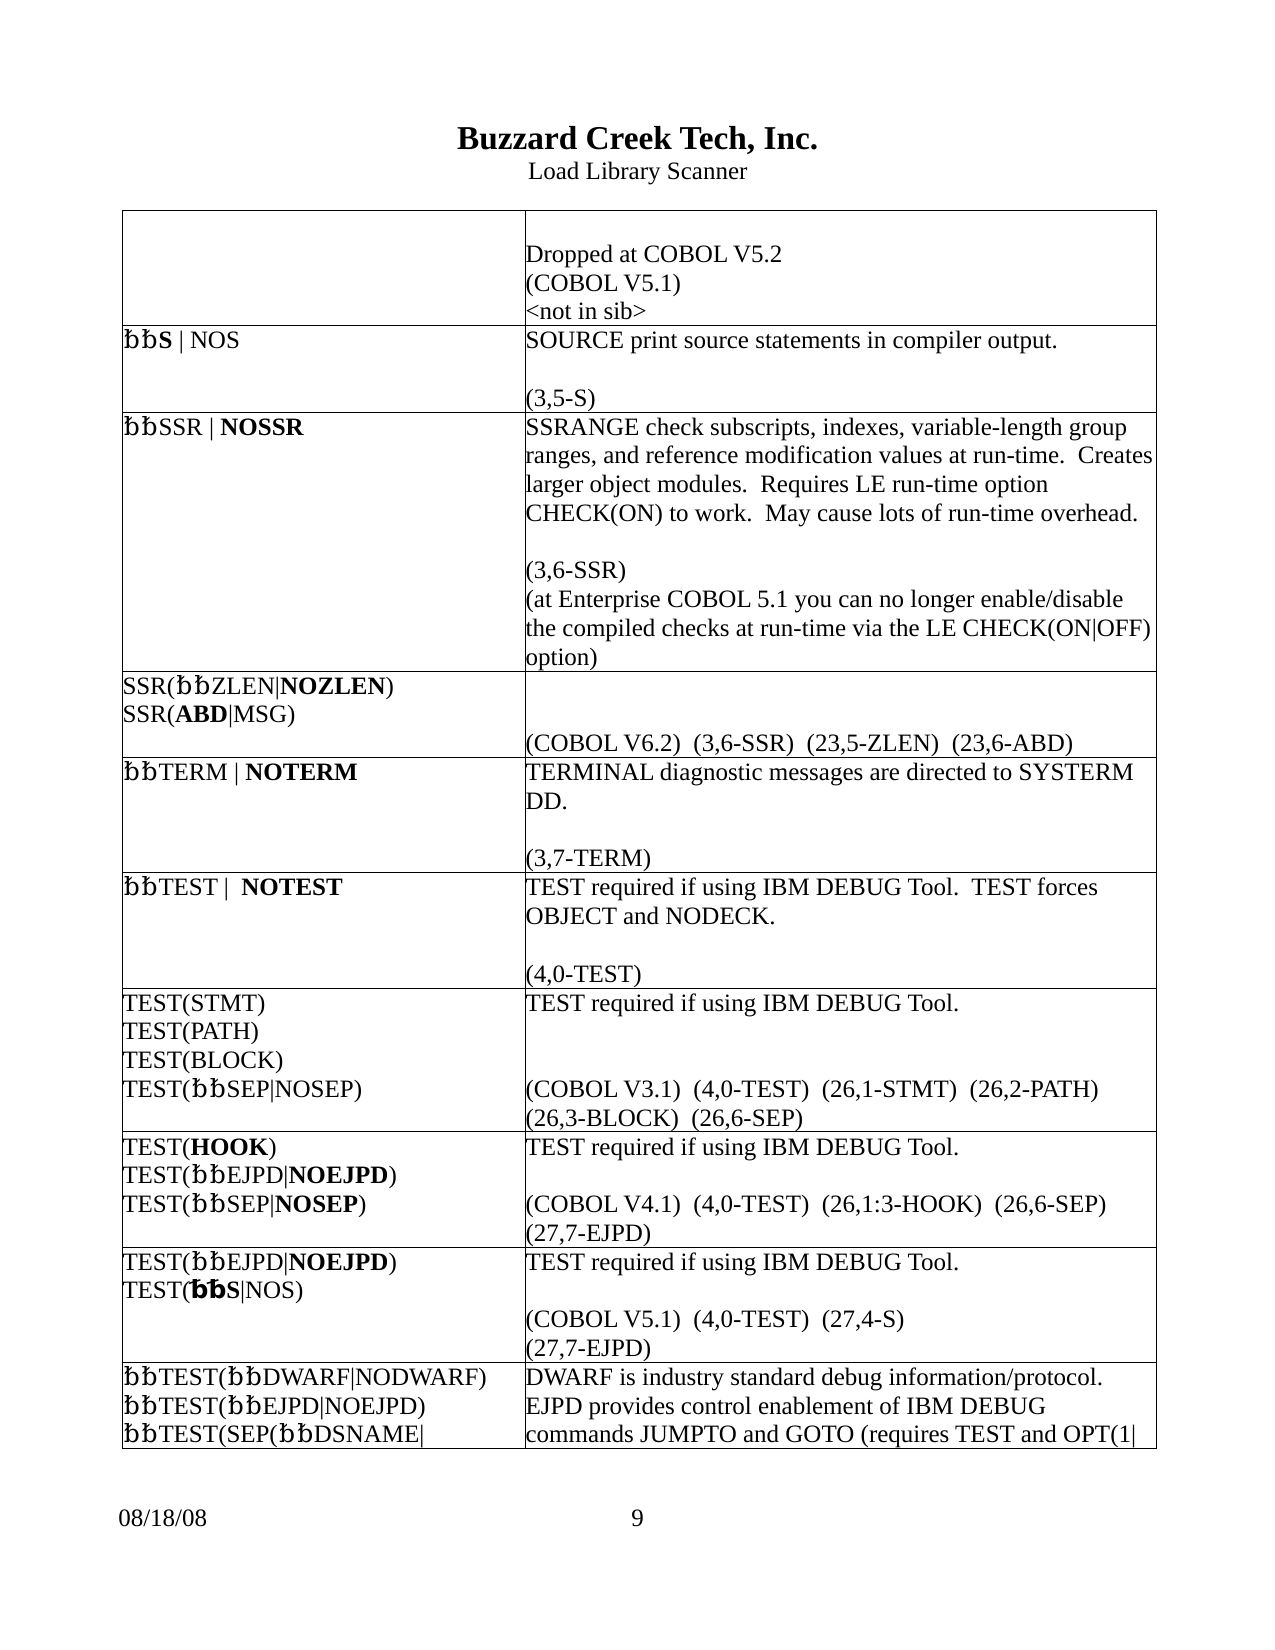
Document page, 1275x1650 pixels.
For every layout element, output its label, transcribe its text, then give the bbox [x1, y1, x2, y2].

table_cell ␢␢TEST | NOTEST [123, 873, 525, 987]
table_cell TERMINAL diagnostic messages are directed to SYSTERM DD. (3,7-TERM) [526, 758, 1156, 872]
table_cell TEST required if using IBM DEBUG Tool. (COBOL V3.1) (4,0-TEST) (26,1-STMT) (26,2-PATH) (26,3-BLOCK) (26,6-SEP) [526, 989, 1156, 1131]
table_cell ␢␢SSR | NOSSR [123, 413, 525, 671]
table_cell [123, 211, 525, 325]
table_cell SSR(␢␢ZLEN|NOZLEN) SSR(ABD|MSG) [123, 672, 525, 757]
table_cell Dropped at COBOL V5.2 (COBOL V5.1) <not in sib> [526, 211, 1156, 325]
table_cell TEST(␢␢EJPD|NOEJPD) TEST(␢␢S|NOS) [123, 1248, 525, 1362]
table_cell SOURCE print source statements in compiler output. (3,5-S) [526, 326, 1156, 412]
table_cell TEST(HOOK) TEST(␢␢EJPD|NOEJPD) TEST(␢␢SEP|NOSEP) [123, 1132, 525, 1247]
table_cell (COBOL V6.2) (3,6-SSR) (23,5-ZLEN) (23,6-ABD) [526, 672, 1156, 757]
table_cell TEST required if using IBM DEBUG Tool. TEST forces OBJECT and NODECK. (4,0-TEST) [526, 873, 1156, 987]
table_cell SSRANGE check subscripts, indexes, variable-length group ranges, and reference modification values at run-time. Creates larger object modules. Requires LE run-time option CHECK(ON) to work. May cause lots of run-time overhead. (3,6-SSR) (at Enterprise COBOL 5.1 you can no longer enable/disable the compiled checks at run-time via the LE CHECK(ON|OFF) option) [526, 413, 1156, 671]
table_cell ␢␢S | NOS [123, 326, 525, 412]
table_cell TEST(STMT) TEST(PATH) TEST(BLOCK) TEST(␢␢SEP|NOSEP) [123, 989, 525, 1131]
table_cell TEST required if using IBM DEBUG Tool. (COBOL V4.1) (4,0-TEST) (26,1:3-HOOK) (26,6-SEP) (27,7-EJPD) [526, 1132, 1156, 1247]
table_cell TEST required if using IBM DEBUG Tool. (COBOL V5.1) (4,0-TEST) (27,4-S) (27,7-EJPD) [526, 1248, 1156, 1362]
table_cell ␢␢TERM | NOTERM [123, 758, 525, 872]
table_cell ␢␢TEST(␢␢DWARF|NODWARF) ␢␢TEST(␢␢EJPD|NOEJPD) ␢␢TEST(SEP(␢␢DSNAME| [123, 1363, 525, 1448]
table_cell DWARF is industry standard debug information/protocol. EJPD provides control enablement of IBM DEBUG commands JUMPTO and GOTO (requires TEST and OPT(1| [526, 1363, 1156, 1448]
